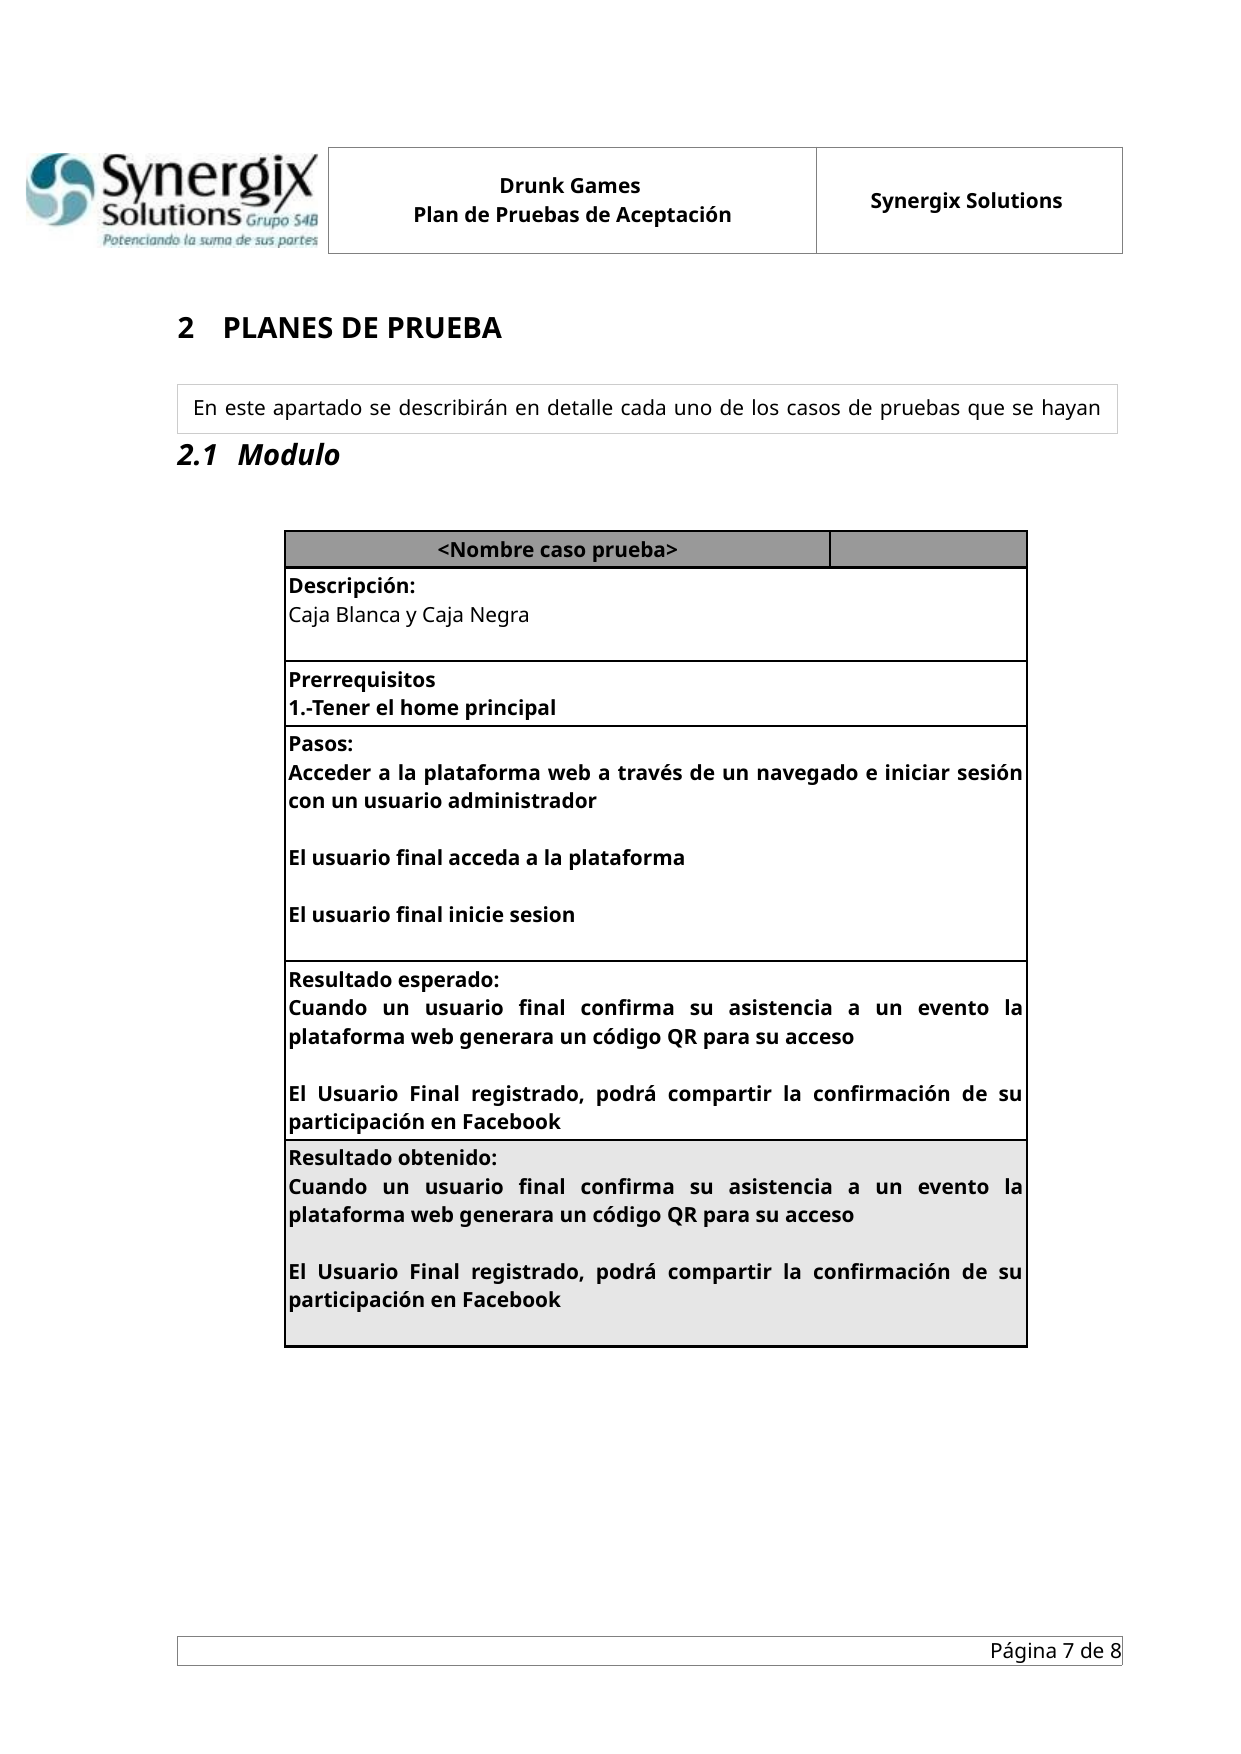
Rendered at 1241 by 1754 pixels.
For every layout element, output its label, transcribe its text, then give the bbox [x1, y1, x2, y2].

text En este apartado se describirán en detalle cada uno de los casos de pruebas que se hayan identificado como necesarios para verificar la funcionalidad completa del sistema. Se deberá repetir una tabla por cada caso de prueba que se defina. [193, 393, 1102, 425]
table_cell Descripción: Caja Blanca y Caja Negra [286, 569, 1026, 660]
table_header [831, 532, 1026, 566]
subtitle PLANES DE PRUEBA [177, 307, 1122, 347]
subtitle Modulo [177, 428, 1122, 474]
table_cell Resultado esperado: Cuando un usuario final confirma su asistencia a un evento la plataforma web generara un código QR para su acceso El Usuario Final registrado, podrá compartir la confirmación de su participación en Facebook [286, 962, 1026, 1138]
table_cell Pasos: Acceder a la plataforma web a través de un navegado e iniciar sesión con un usuario administrador El usuario final acceda a la plataforma El usuario final inicie sesion [286, 727, 1026, 960]
table_header <Nombre caso prueba> [286, 532, 829, 566]
table_cell Resultado obtenido: Cuando un usuario final confirma su asistencia a un evento la plataforma web generara un código QR para su acceso El Usuario Final registrado, podrá compartir la confirmación de su participación en Facebook [286, 1141, 1026, 1345]
table_cell Prerrequisitos 1.-Tener el home principal [286, 662, 1026, 724]
